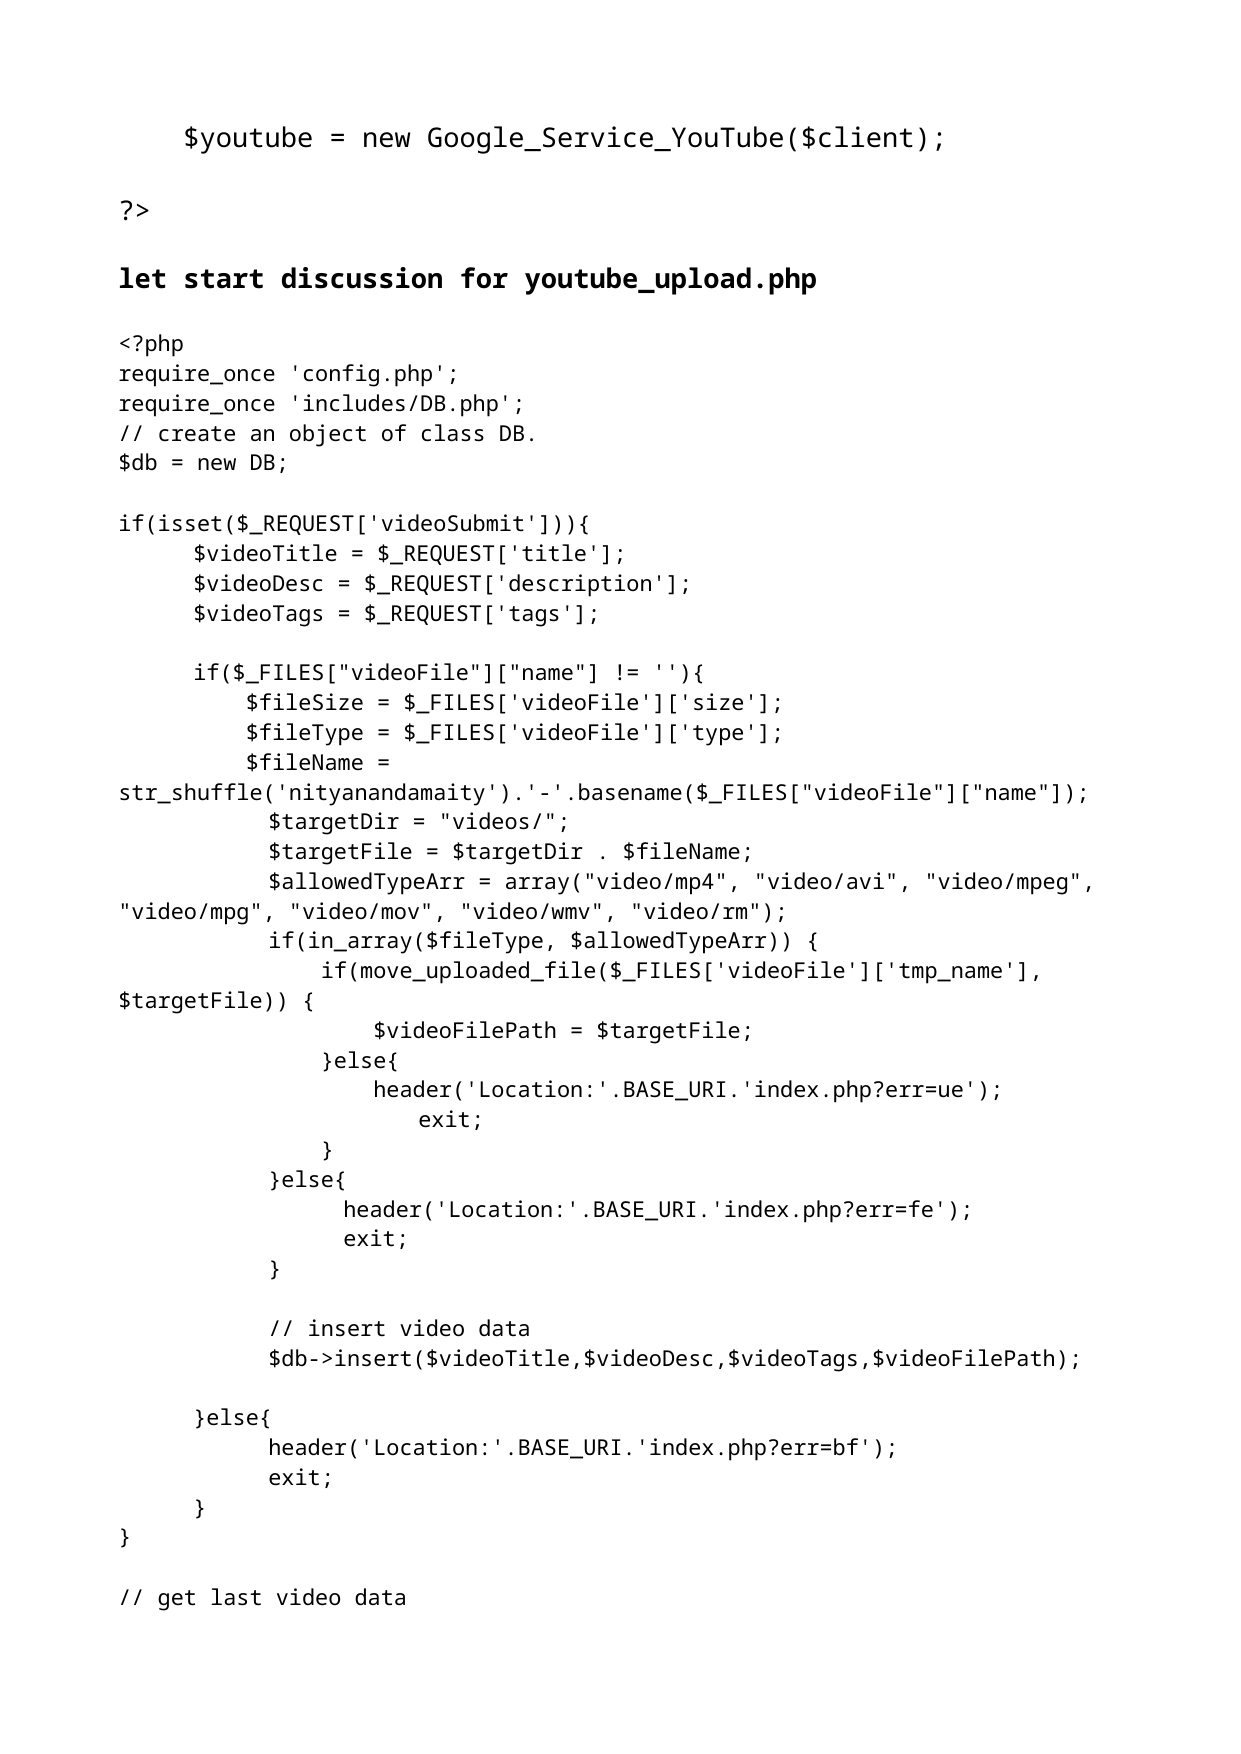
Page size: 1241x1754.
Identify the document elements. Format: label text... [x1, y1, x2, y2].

text exit; [118, 1104, 1122, 1134]
text require_once 'config.php'; [118, 358, 1122, 388]
text exit; [118, 1462, 1122, 1491]
text $targetFile = $targetDir . $fileName; [118, 836, 1122, 866]
text $fileSize = $_FILES['videoFile']['size']; [118, 687, 1122, 717]
text $db->insert($videoTitle,$videoDesc,$videoTags,$videoFilePath); [118, 1342, 1122, 1372]
text header('Location:'.BASE_URI.'index.php?err=ue'); [118, 1074, 1122, 1104]
text } [118, 1521, 1122, 1551]
text $videoDesc = $_REQUEST['description']; [118, 568, 1122, 598]
text } [118, 1253, 1122, 1283]
text }else{ [118, 1164, 1122, 1193]
text require_once 'includes/DB.php'; [118, 388, 1122, 417]
text // get last video data [118, 1582, 1122, 1612]
text if(move_uploaded_file($_FILES['videoFile']['tmp_name'], $targetFile)) { [118, 955, 1122, 1015]
text $allowedTypeArr = array("video/mp4", "video/avi", "video/mpeg", "video/mpg", "video/mov", "video/wmv", "video/rm"); [118, 866, 1122, 925]
text header('Location:'.BASE_URI.'index.php?err=bf'); [118, 1432, 1122, 1462]
text if(isset($_REQUEST['videoSubmit'])){ [118, 508, 1122, 538]
text $fileType = $_FILES['videoFile']['type']; [118, 717, 1122, 747]
text // insert video data [118, 1313, 1122, 1342]
text } [118, 1491, 1122, 1521]
text let start discussion for youtube_upload.php [118, 260, 1122, 297]
text $videoFilePath = $targetFile; [118, 1015, 1122, 1044]
text $targetDir = "videos/"; [118, 806, 1122, 836]
text ?> [118, 192, 1122, 229]
text if($_FILES["videoFile"]["name"] != ''){ [118, 657, 1122, 687]
text $fileName = str_shuffle('nityanandamaity').'-'.basename($_FILES["videoFile"]["name"]); [118, 747, 1122, 806]
text exit; [118, 1223, 1122, 1253]
text }else{ [118, 1044, 1122, 1074]
text $db = new DB; [118, 447, 1122, 477]
text } [118, 1134, 1122, 1164]
text $videoTags = $_REQUEST['tags']; [118, 598, 1122, 627]
text <?php [118, 328, 1122, 358]
text $videoTitle = $_REQUEST['title']; [118, 538, 1122, 568]
text header('Location:'.BASE_URI.'index.php?err=fe'); [118, 1193, 1122, 1223]
text if(in_array($fileType, $allowedTypeArr)) { [118, 925, 1122, 955]
text }else{ [118, 1402, 1122, 1432]
text // create an object of class DB. [118, 417, 1122, 447]
text $youtube = new Google_Service_YouTube($client); [118, 118, 1122, 155]
